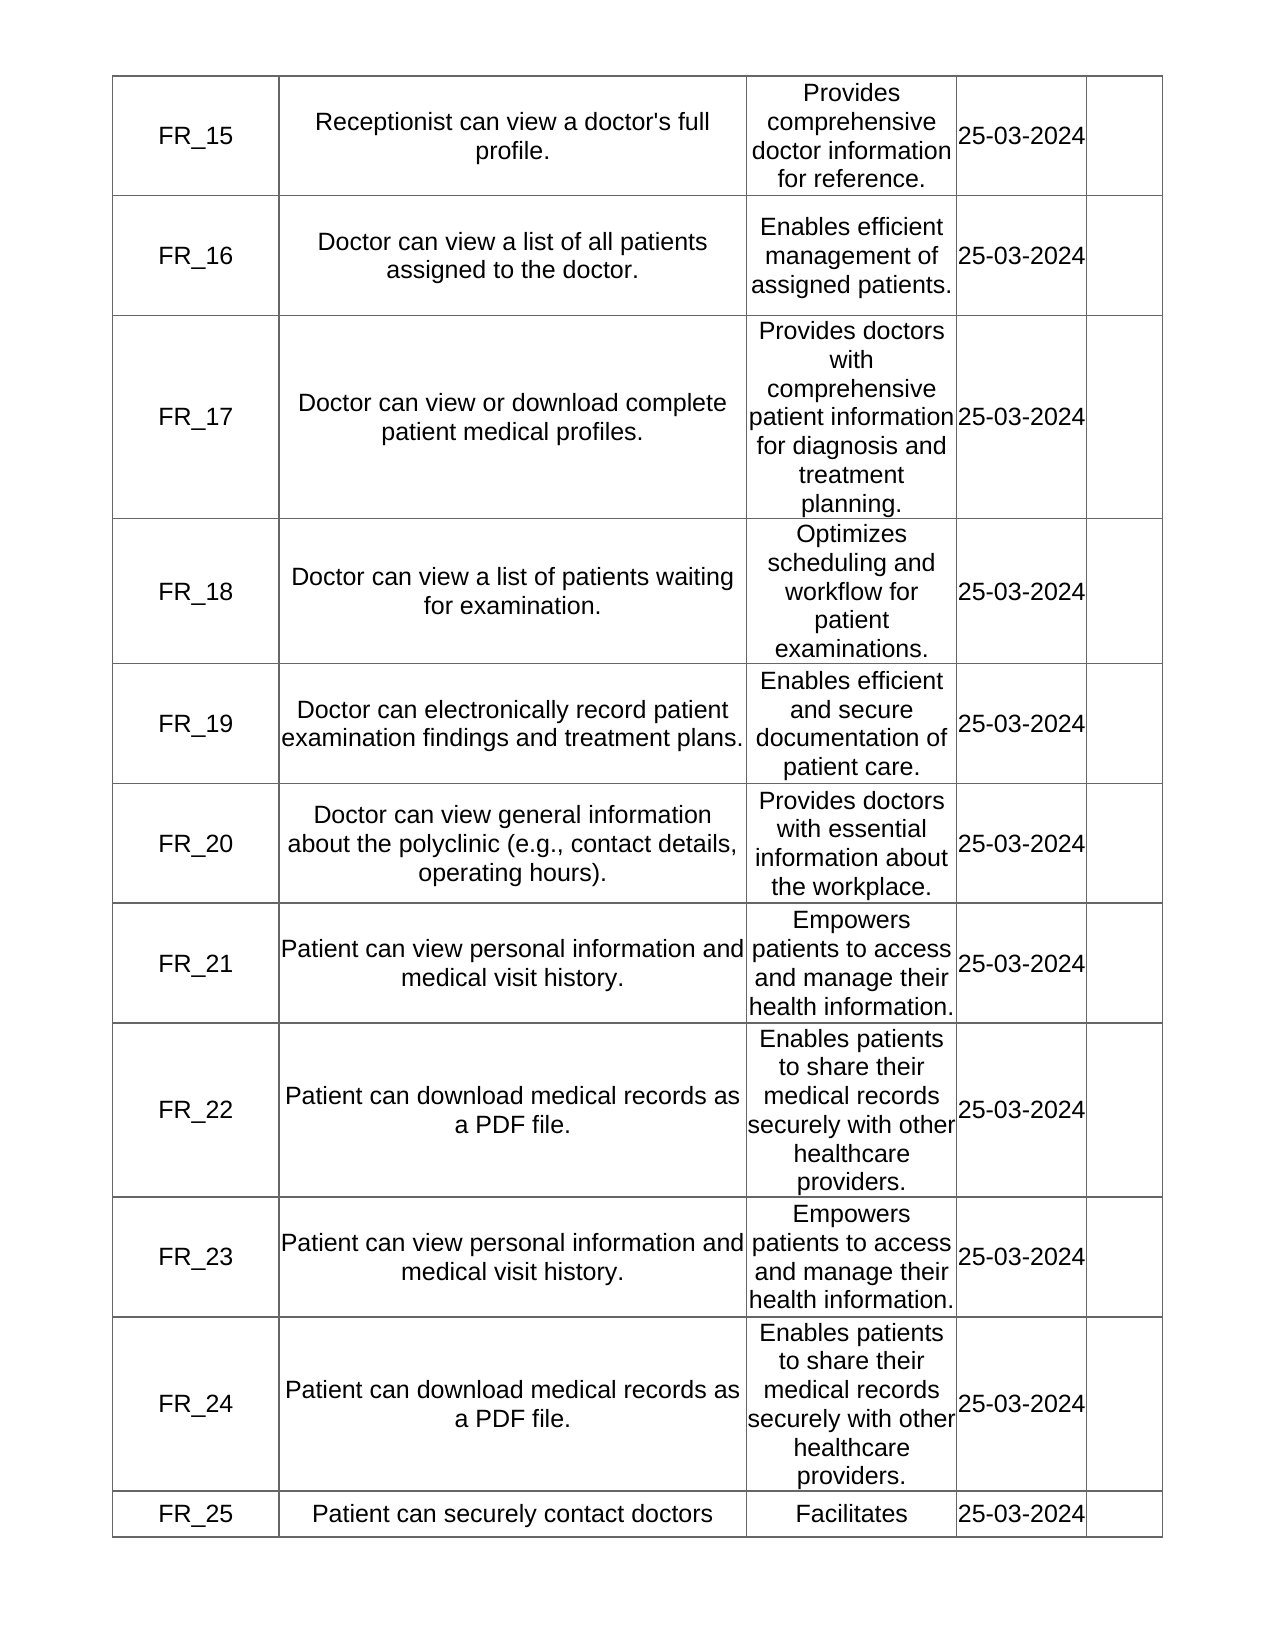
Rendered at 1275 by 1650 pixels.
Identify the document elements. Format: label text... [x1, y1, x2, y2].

table_cell Doctor can view or download complete patient medical profiles. [280, 316, 746, 517]
table_cell [1087, 1024, 1162, 1196]
table_cell 25-03-2024 [957, 904, 1086, 1022]
table_cell 25-03-2024 [957, 1024, 1086, 1196]
table_cell Patient can download medical records as a PDF file. [280, 1318, 746, 1490]
table_cell FR_25 [113, 1492, 278, 1536]
table_cell Doctor can electronically record patient examination findings and treatment plans. [280, 664, 746, 782]
table_cell 25-03-2024 [957, 784, 1086, 902]
table_cell FR_21 [113, 904, 278, 1022]
table_cell FR_24 [113, 1318, 278, 1490]
table_cell 25-03-2024 [957, 316, 1086, 517]
table_cell 25-03-2024 [957, 519, 1086, 663]
table_cell Patient can securely contact doctors [280, 1492, 746, 1536]
table_cell [1087, 784, 1162, 902]
table_cell Doctor can view general information about the polyclinic (e.g., contact details, operating hours). [280, 784, 746, 902]
table_cell Enables patients to share their medical records securely with other healthcare providers. [747, 1318, 956, 1490]
table_cell FR_23 [113, 1198, 278, 1316]
table_cell 25-03-2024 [957, 1492, 1086, 1536]
table_cell 25-03-2024 [957, 1318, 1086, 1490]
table_cell Empowers patients to access and manage their health information. [747, 1198, 956, 1316]
table_cell FR_19 [113, 664, 278, 782]
table_cell [1087, 316, 1162, 517]
table_cell Enables efficient and secure documentation of patient care. [747, 664, 956, 782]
table_cell [1087, 196, 1162, 314]
table_cell Patient can download medical records as a PDF file. [280, 1024, 746, 1196]
table_cell Receptionist can view a doctor's full profile. [280, 77, 746, 195]
table_cell Doctor can view a list of all patients assigned to the doctor. [280, 196, 746, 314]
table_cell [1087, 519, 1162, 663]
table_cell Provides doctors with comprehensive patient information for diagnosis and treatment planning. [747, 316, 956, 517]
table_cell FR_16 [113, 196, 278, 314]
table_cell Facilitates [747, 1492, 956, 1536]
table_cell Provides comprehensive doctor information for reference. [747, 77, 956, 195]
table_cell FR_20 [113, 784, 278, 902]
table_cell [1087, 77, 1162, 195]
table_cell FR_15 [113, 77, 278, 195]
table_cell [1087, 1198, 1162, 1316]
table_cell FR_17 [113, 316, 278, 517]
table_cell 25-03-2024 [957, 664, 1086, 782]
table_cell Empowers patients to access and manage their health information. [747, 904, 956, 1022]
table_cell Patient can view personal information and medical visit history. [280, 904, 746, 1022]
table_cell Optimizes scheduling and workflow for patient examinations. [747, 519, 956, 663]
table_cell [1087, 664, 1162, 782]
table_cell FR_18 [113, 519, 278, 663]
table_cell Enables patients to share their medical records securely with other healthcare providers. [747, 1024, 956, 1196]
table_cell 25-03-2024 [957, 196, 1086, 314]
table_cell 25-03-2024 [957, 1198, 1086, 1316]
table_cell Enables efficient management of assigned patients. [747, 196, 956, 314]
table_cell Doctor can view a list of patients waiting for examination. [280, 519, 746, 663]
table_cell Patient can view personal information and medical visit history. [280, 1198, 746, 1316]
table_cell Provides doctors with essential information about the workplace. [747, 784, 956, 902]
table_cell 25-03-2024 [957, 77, 1086, 195]
table_cell [1087, 1492, 1162, 1536]
table_cell [1087, 1318, 1162, 1490]
table_cell [1087, 904, 1162, 1022]
table_cell FR_22 [113, 1024, 278, 1196]
